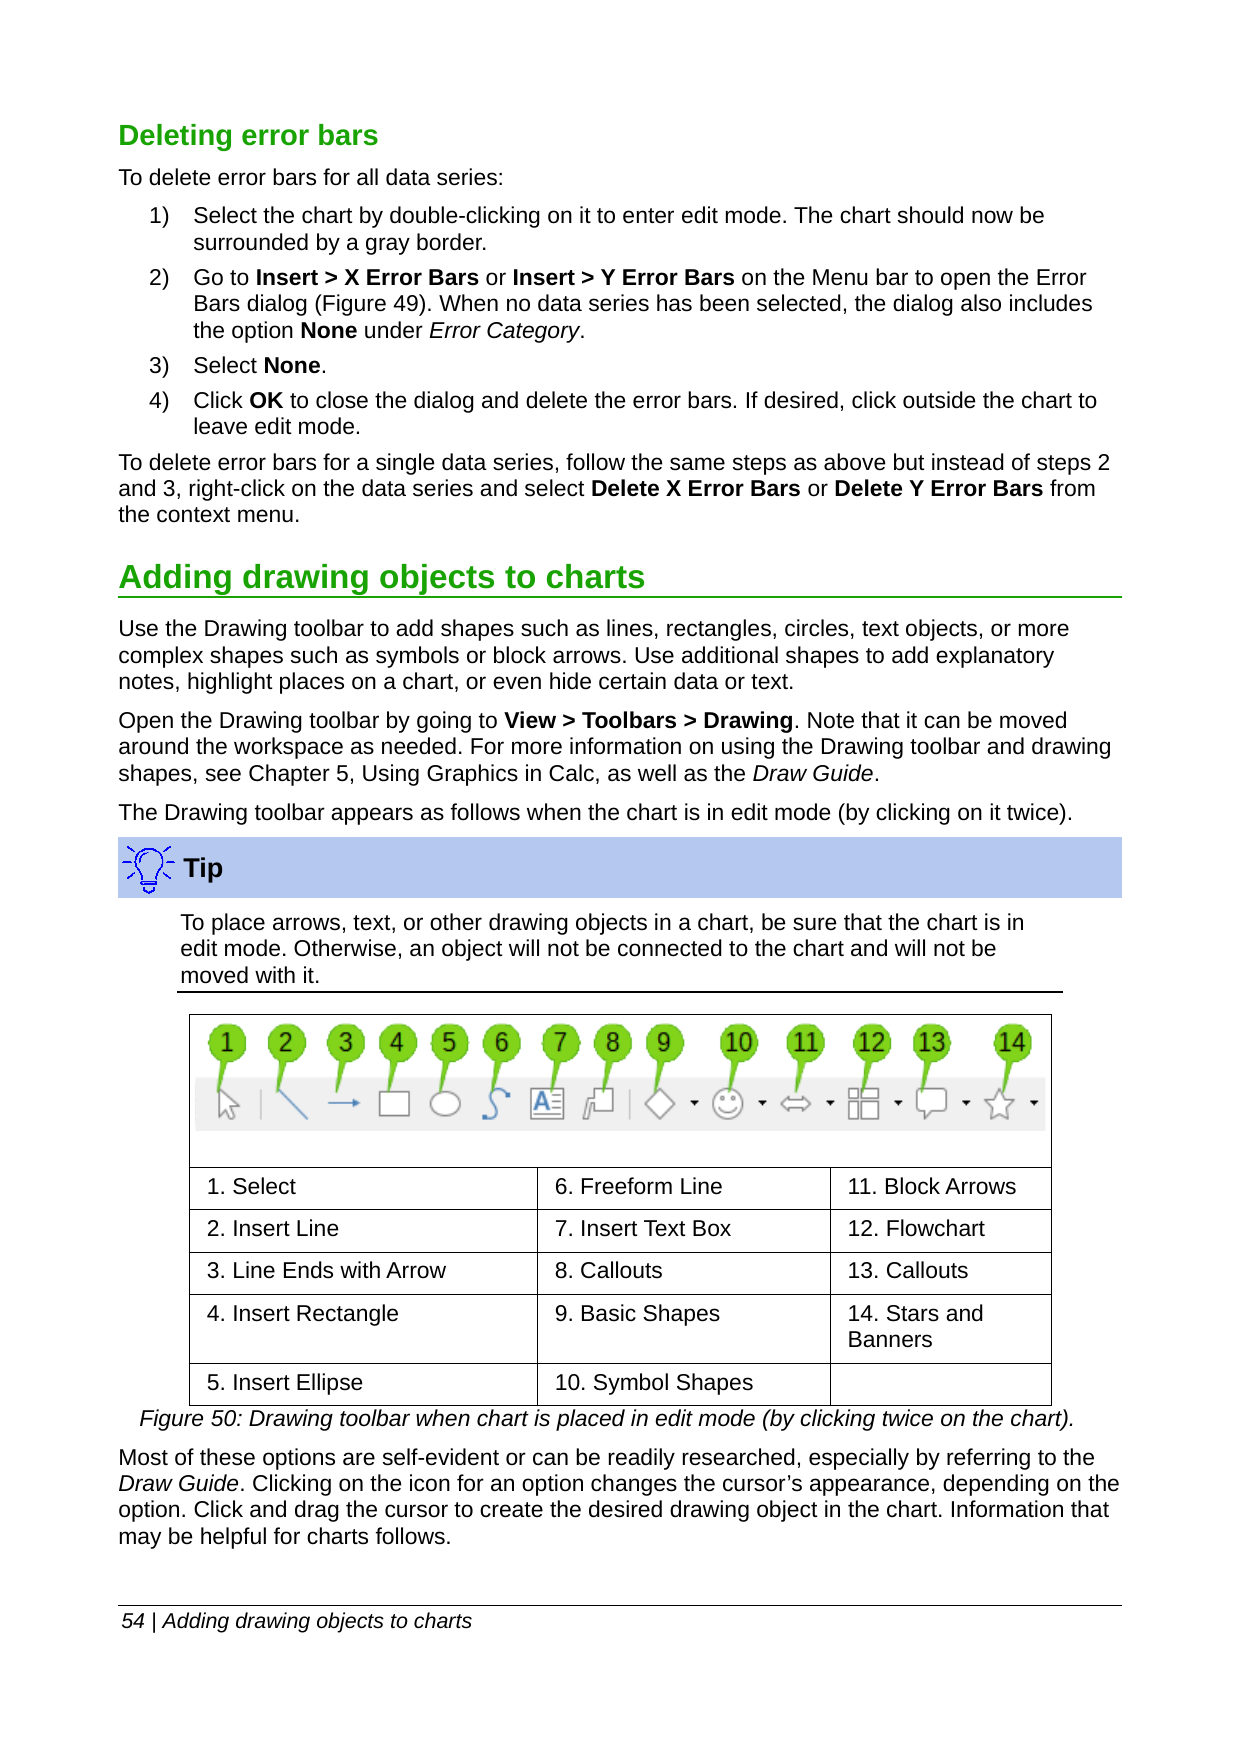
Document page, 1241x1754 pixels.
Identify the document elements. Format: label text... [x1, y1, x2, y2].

table_cell [831, 1364, 1051, 1405]
text Most of these options are self-evident or can be readily researched, especially by referring to the Draw Guide. Clicking on the icon for an option changes the cursor’s appearance, depending on the option. Click and drag the cursor to create the desired drawing object in the chart. Information that may be helpful for charts follows. [118, 1444, 1122, 1549]
text To place arrows, text, or other drawing objects in a chart, be sure that the chart is in edit mode. Otherwise, an object will not be connected to the chart and will not be moved with it. [177, 906, 1063, 991]
table_cell 14. Stars and Banners [831, 1295, 1051, 1363]
table_cell 2. Insert Line [190, 1210, 537, 1252]
list Click OK to close the dialog and delete the error bars. If desired, click outside the chart to leave edit mode. [169, 387, 1122, 440]
list Select None. [169, 352, 1122, 378]
text To delete error bars for a single data series, follow the same steps as above but instead of steps 2 and 3, right-click on the data series and select Delete X Error Bars or Delete Y Error Bars from the context menu. [118, 448, 1122, 528]
table_cell 10. Symbol Shapes [538, 1364, 830, 1405]
subtitle Tip [118, 837, 1122, 898]
text Use the Drawing toolbar to add shapes such as lines, rectangles, circles, text objects, or more complex shapes such as symbols or block arrows. Use additional shapes to add explanatory notes, highlight places on a chart, or even hide certain data or text. [118, 615, 1122, 694]
table_cell 5. Insert Ellipse [190, 1364, 537, 1405]
table_cell 12. Flowchart [831, 1210, 1051, 1252]
table_cell 7. Insert Text Box [538, 1210, 830, 1252]
picture [119, 838, 179, 898]
table_cell 4. Insert Rectangle [190, 1295, 537, 1363]
table_cell 8. Callouts [538, 1253, 830, 1294]
table_header [190, 1015, 1051, 1167]
list To delete error bars for all data series: [118, 163, 1122, 190]
picture [194, 1023, 1046, 1131]
text The Drawing toolbar appears as follows when the chart is in edit mode (by clicking on it twice). [118, 798, 1122, 825]
list Go to Insert > X Error Bars or Insert > Y Error Bars on the Menu bar to open the Error Bars dialog (Figure 49). When no data series has been selected, the dialog also includes the option None under Error Category. [169, 264, 1122, 343]
subtitle Adding drawing objects to charts [118, 557, 1122, 596]
table_cell 6. Freeform Line [538, 1168, 830, 1209]
table_cell 13. Callouts [831, 1253, 1051, 1294]
table_cell 1. Select [190, 1168, 537, 1209]
table_cell 3. Line Ends with Arrow [190, 1253, 537, 1294]
table_cell 11. Block Arrows [831, 1168, 1051, 1209]
table_cell 9. Basic Shapes [538, 1295, 830, 1363]
text Open the Drawing toolbar by going to View > Toolbars > Drawing. Note that it can be moved around the workspace as needed. For more information on using the Drawing toolbar and drawing shapes, see Chapter 5, Using Graphics in Calc, as well as the Draw Guide. [118, 707, 1122, 786]
subtitle Deleting error bars [118, 118, 1122, 152]
text Figure 50: Drawing toolbar when chart is placed in edit mode (by clicking twice on the chart). [139, 1405, 1101, 1432]
list Select the chart by double-clicking on it to enter edit mode. The chart should now be surrounded by a gray border. [169, 202, 1122, 255]
